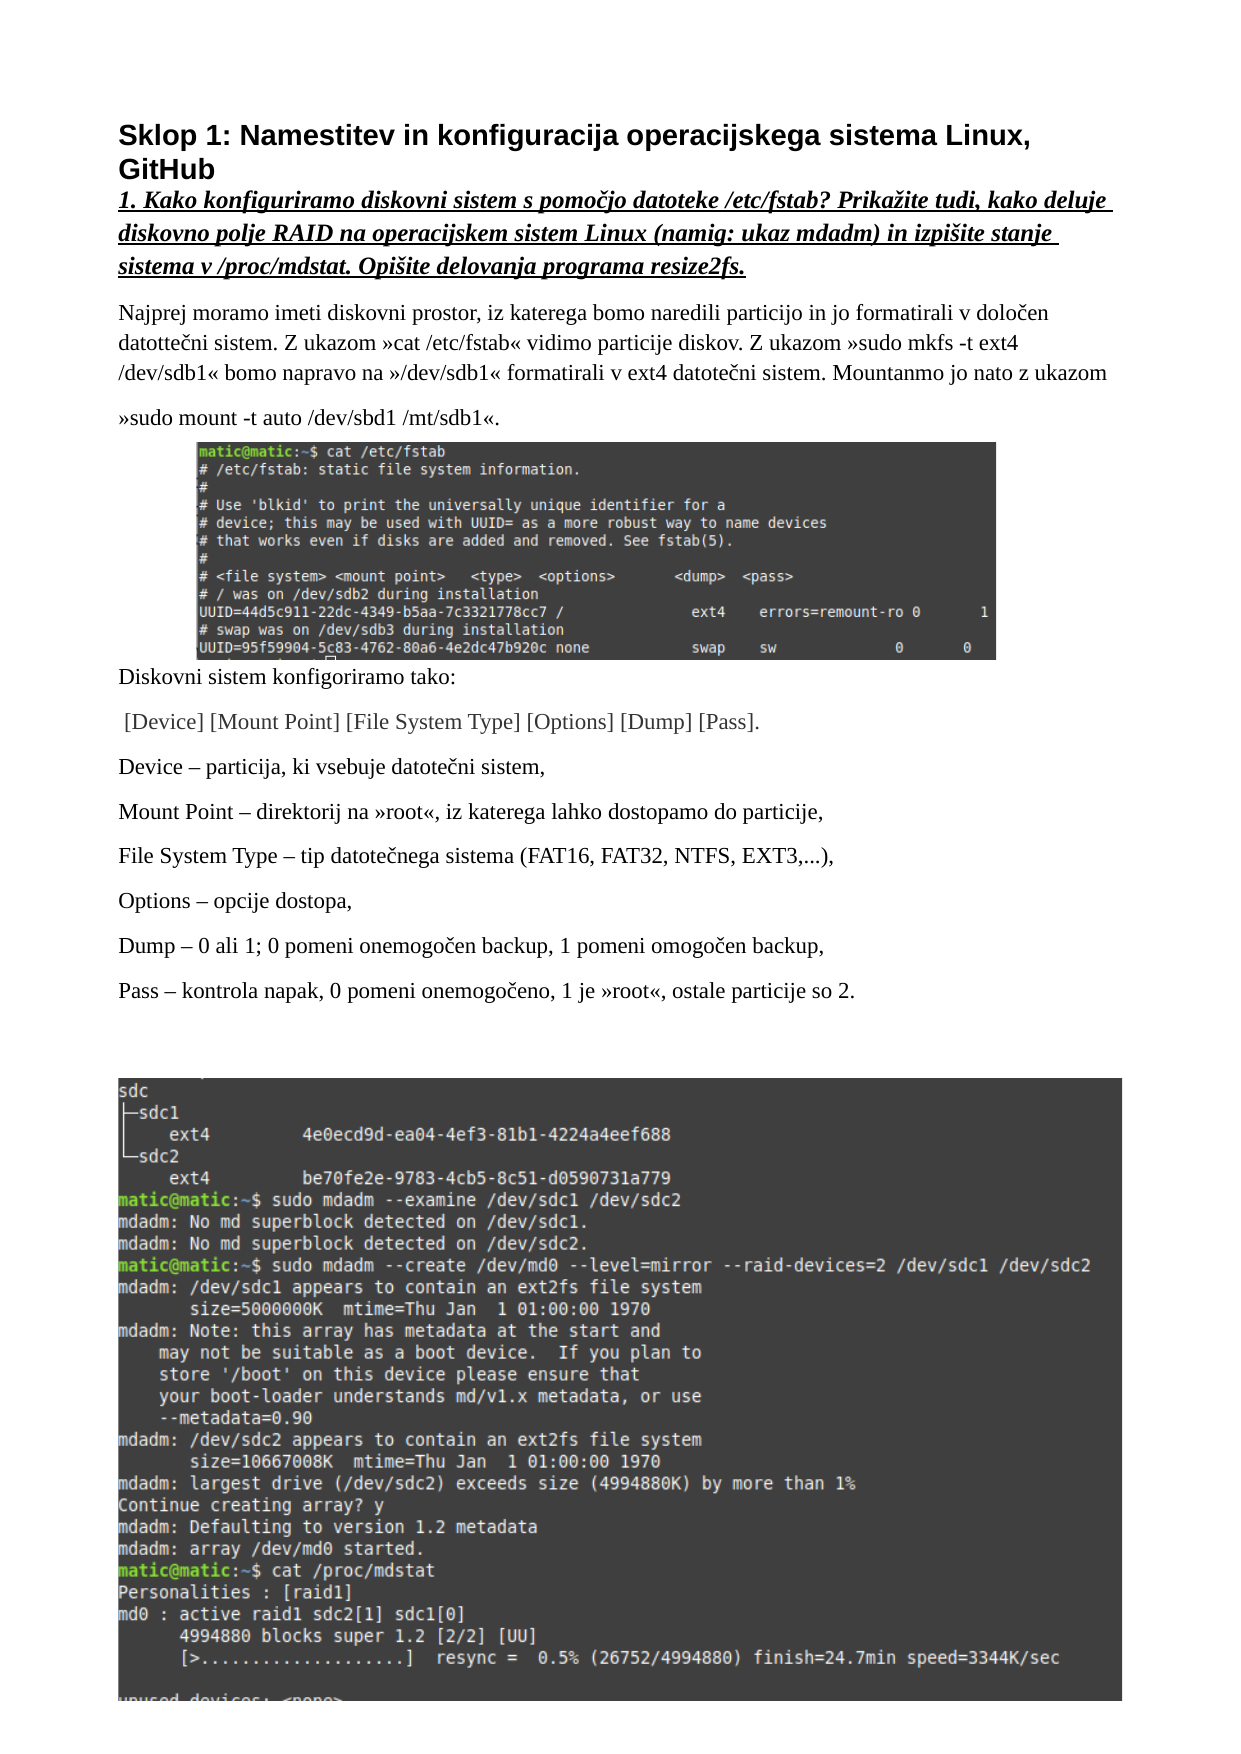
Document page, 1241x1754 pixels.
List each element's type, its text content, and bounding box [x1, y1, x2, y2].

text [118, 1066, 1122, 1078]
text Mount Point – direktorij na »root«, iz katerega lahko dostopamo do particije, [118, 798, 1122, 824]
subtitle Sklop 1: Namestitev in konfiguracija operacijskega sistema Linux, GitHub [118, 118, 1122, 185]
text »sudo mount -t auto /dev/sbd1 /mt/sdb1«. [118, 404, 1122, 430]
text Diskovni sistem konfigoriramo tako: [118, 449, 1122, 690]
text File System Type – tip datotečnega sistema (FAT16, FAT32, NTFS, EXT3,...), [118, 842, 1122, 869]
text 1. Kako konfiguriramo diskovni sistem s pomočjo datoteke /etc/fstab? Prikažite tudi, kako deluje diskovno polje RAID na operacijskem sistem Linux (namig: ukaz mdadm) in izpišite stanje sistema v /proc/mdstat. Opišite delovanja programa resize2fs. [118, 185, 1122, 280]
text Options – opcije dostopa, [118, 887, 1122, 914]
text [Device] [Mount Point] [File System Type] [Options] [Dump] [Pass]. [118, 708, 1122, 734]
text Pass – kontrola napak, 0 pomeni onemogočeno, 1 je »root«, ostale particije so 2. [118, 977, 1122, 1003]
text Najprej moramo imeti diskovni prostor, iz katerega bomo naredili particijo in jo formatirali v določen datottečni sistem. Z ukazom »cat /etc/fstab« vidimo particije diskov. Z ukazom »sudo mkfs -t ext4 /dev/sdb1« bomo napravo na »/dev/sdb1« formatirali v ext4 datotečni sistem. Mountanmo jo nato z ukazom [118, 299, 1122, 386]
text Dump – 0 ali 1; 0 pomeni onemogočen backup, 1 pomeni omogočen backup, [118, 932, 1122, 958]
text Device – particija, ki vsebuje datotečni sistem, [118, 753, 1122, 779]
